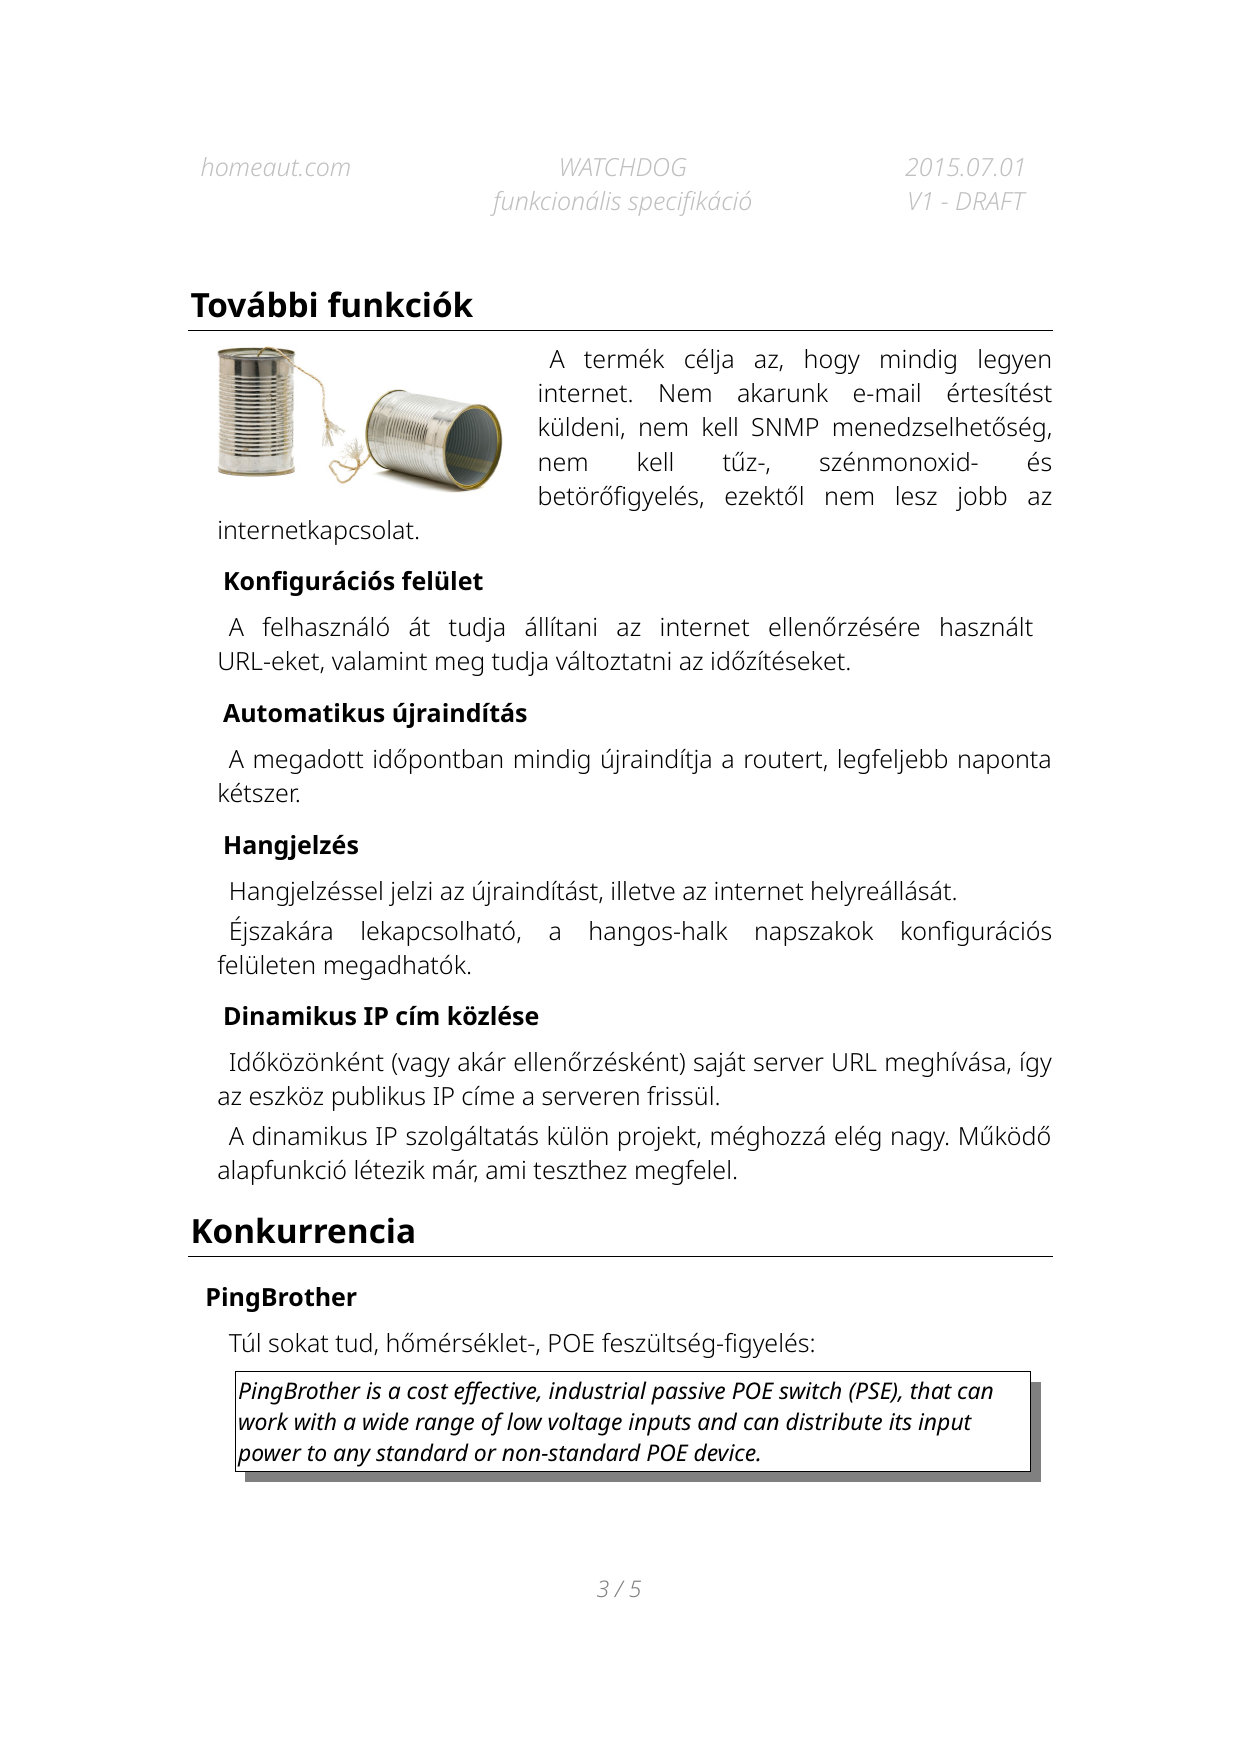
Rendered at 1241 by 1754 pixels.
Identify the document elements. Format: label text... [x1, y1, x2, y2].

text Hangjelzéssel jelzi az újraindítást, illetve az internet helyreállását. [217, 873, 1053, 907]
text A dinamikus IP szolgáltatás külön projekt, méghozzá elég nagy. Működő alapfunkció létezik már, ami teszthez megfelel. [217, 1119, 1053, 1187]
text PingBrother is a cost effective, industrial passive POE switch (PSE), that can work with a wide range of low voltage inputs and can distribute its input power to any standard or non-standard POE device. [236, 1372, 1030, 1471]
subtitle Dinamikus IP cím közlése [223, 999, 1053, 1033]
subtitle PingBrother [205, 1280, 1053, 1314]
picture [213, 337, 508, 502]
text Túl sokat tud, hőmérséklet-, POE feszültség-figyelés: [217, 1326, 1053, 1359]
subtitle Automatikus újraindítás [223, 696, 1053, 730]
text A felhasználó át tudja állítani az internet ellenőrzésére használt URL-eket, valamint meg tudja változtatni az időzítéseket. [217, 610, 1053, 678]
text A megadott időpontban mindig újraindítja a routert, legfeljebb naponta kétszer. [217, 742, 1053, 810]
subtitle Konfigurációs felület [223, 564, 1053, 598]
text Időközönként (vagy akár ellenőrzésként) saját server URL meghívása, így az eszköz publikus IP címe a serveren frissül. [217, 1045, 1053, 1113]
text Éjszakára lekapcsolható, a hangos-halk napszakok konfigurációs felületen megadhatók. [217, 913, 1053, 981]
subtitle További funkciók [187, 279, 1053, 330]
subtitle Konkurrencia [187, 1205, 1053, 1256]
text A termék célja az, hogy mindig legyen internet. Nem akarunk e-mail értesítést küldeni, nem kell SNMP menedzselhetőség, nem kell tűz-, szénmonoxid- és betörőfigyelés, ezektől nem lesz jobb az internetkapcsolat. [217, 342, 1053, 546]
subtitle Hangjelzés [223, 827, 1053, 861]
